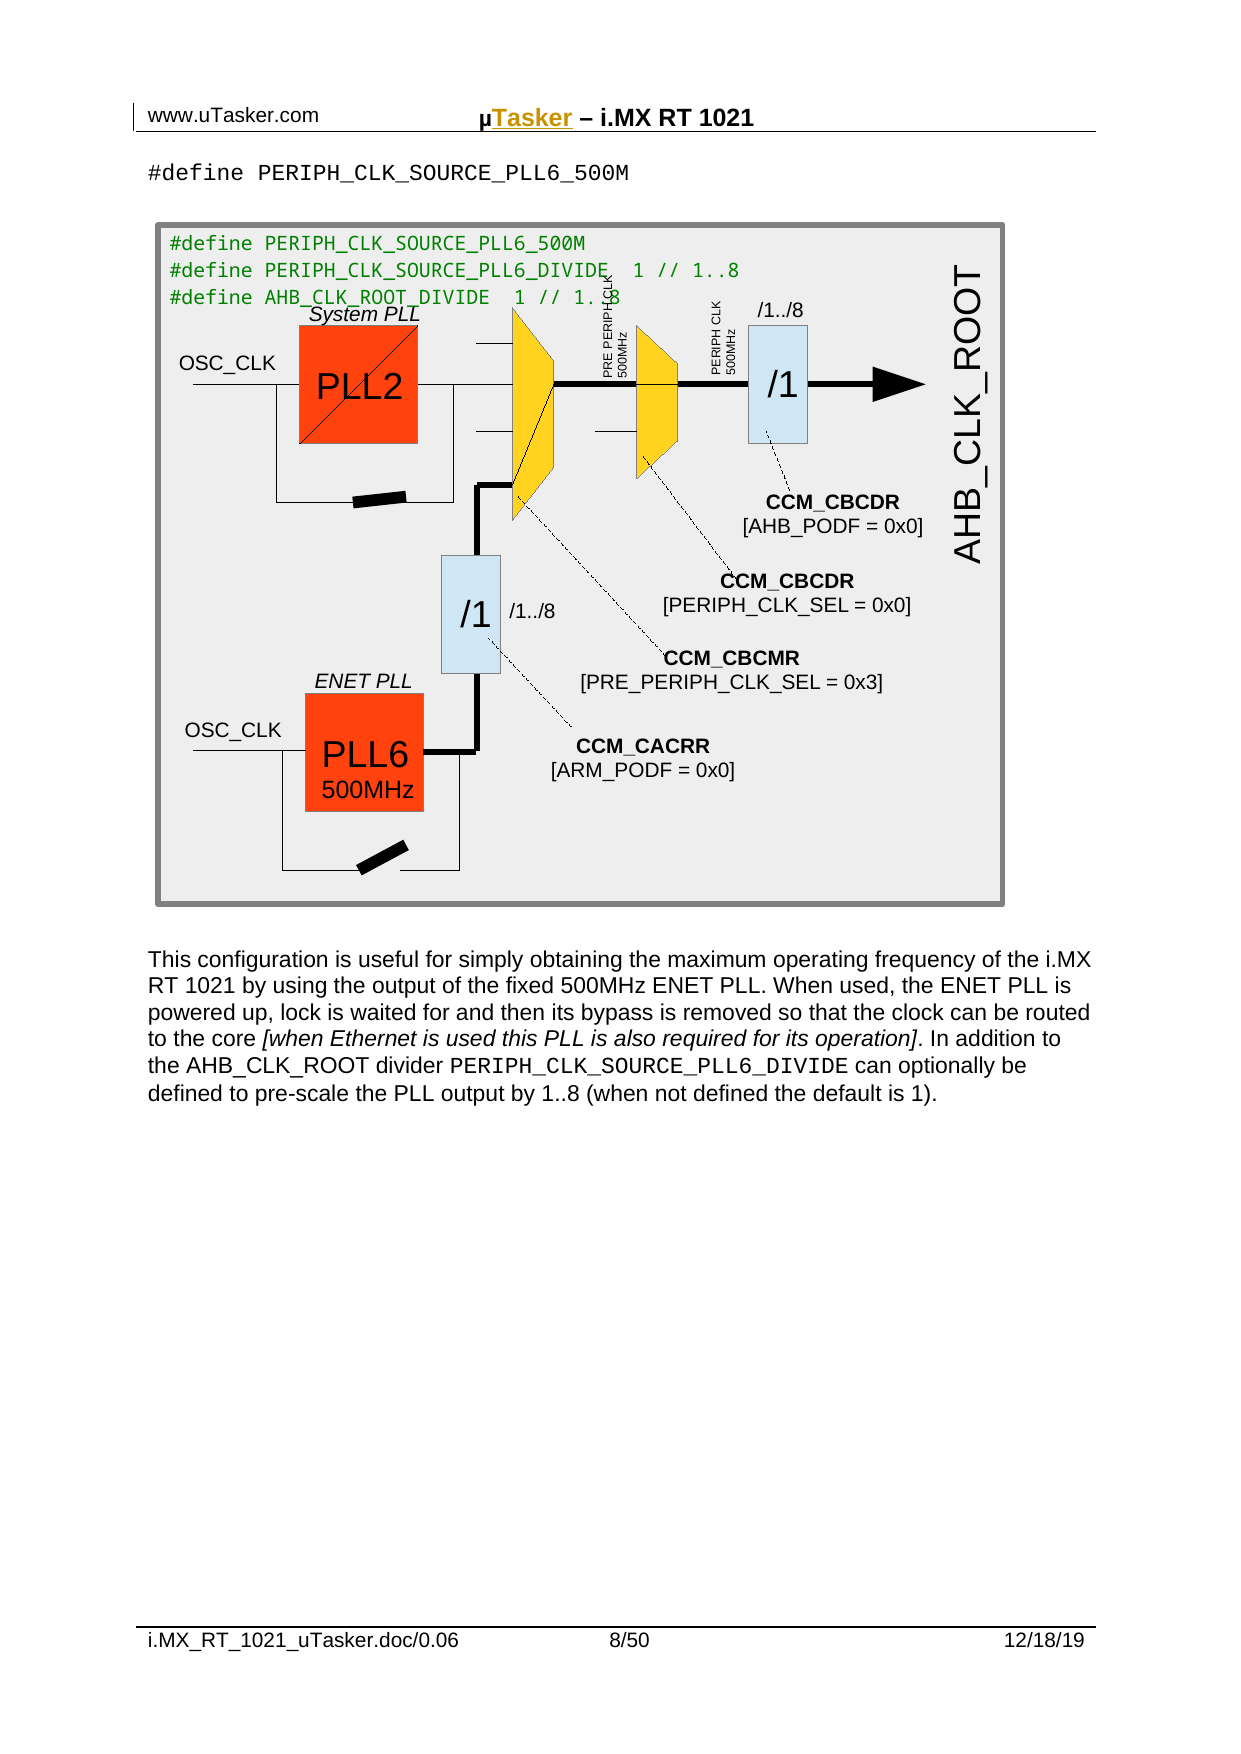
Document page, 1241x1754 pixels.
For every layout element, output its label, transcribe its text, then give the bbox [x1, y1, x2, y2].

text This configuration is useful for simply obtaining the maximum operating frequency of the i.MX RT 1021 by using the output of the fixed 500MHz ENET PLL. When used, the ENET PLL is powered up, lock is waited for and then its bypass is removed so that the clock can be routed to the core [when Ethernet is used this PLL is also required for its operation]. In addition to the AHB_CLK_ROOT divider PERIPH_CLK_SOURCE_PLL6_DIVIDE can optionally be defined to pre-scale the PLL output by 1..8 (when not defined the default is 1). [148, 946, 1093, 1106]
text #define PERIPH_CLK_SOURCE_PLL6_500M [148, 161, 1093, 187]
